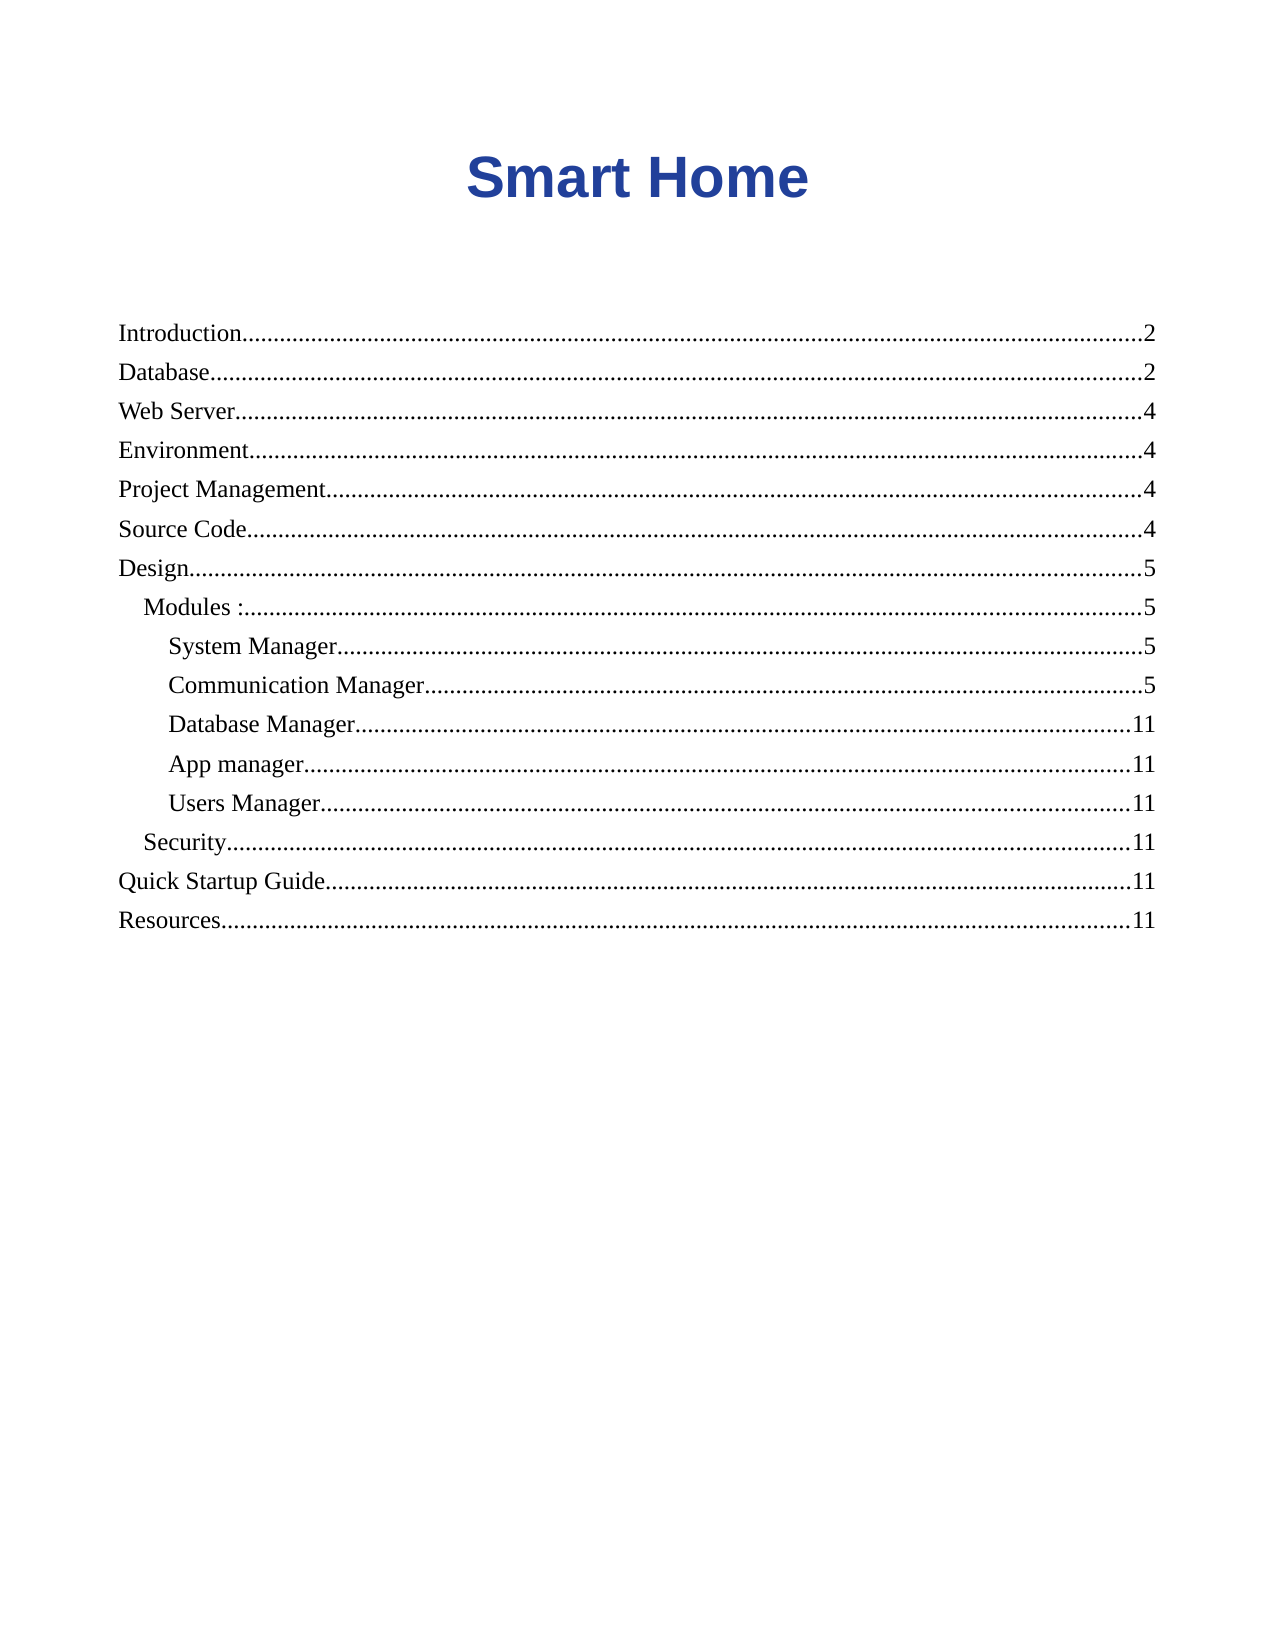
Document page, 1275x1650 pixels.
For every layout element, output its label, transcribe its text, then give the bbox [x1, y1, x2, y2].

text App manager 11 [168, 749, 1157, 777]
text Resources 11 [118, 905, 1157, 934]
text Introduction 2 [118, 318, 1157, 347]
text Database Manager 11 [168, 709, 1157, 738]
text Quick Startup Guide 11 [118, 866, 1157, 895]
text Environment 4 [118, 435, 1157, 464]
text Project Management 4 [118, 474, 1157, 503]
text Users Manager 11 [168, 788, 1157, 817]
text Design 5 [118, 553, 1157, 582]
text Communication Manager 5 [168, 670, 1157, 699]
text Modules : 5 [143, 592, 1157, 621]
text Web Server 4 [118, 396, 1157, 425]
text Security 11 [143, 827, 1157, 856]
text Source Code 4 [118, 514, 1157, 542]
text System Manager 5 [168, 631, 1157, 660]
title Smart Home [118, 143, 1157, 210]
text Database 2 [118, 357, 1157, 386]
